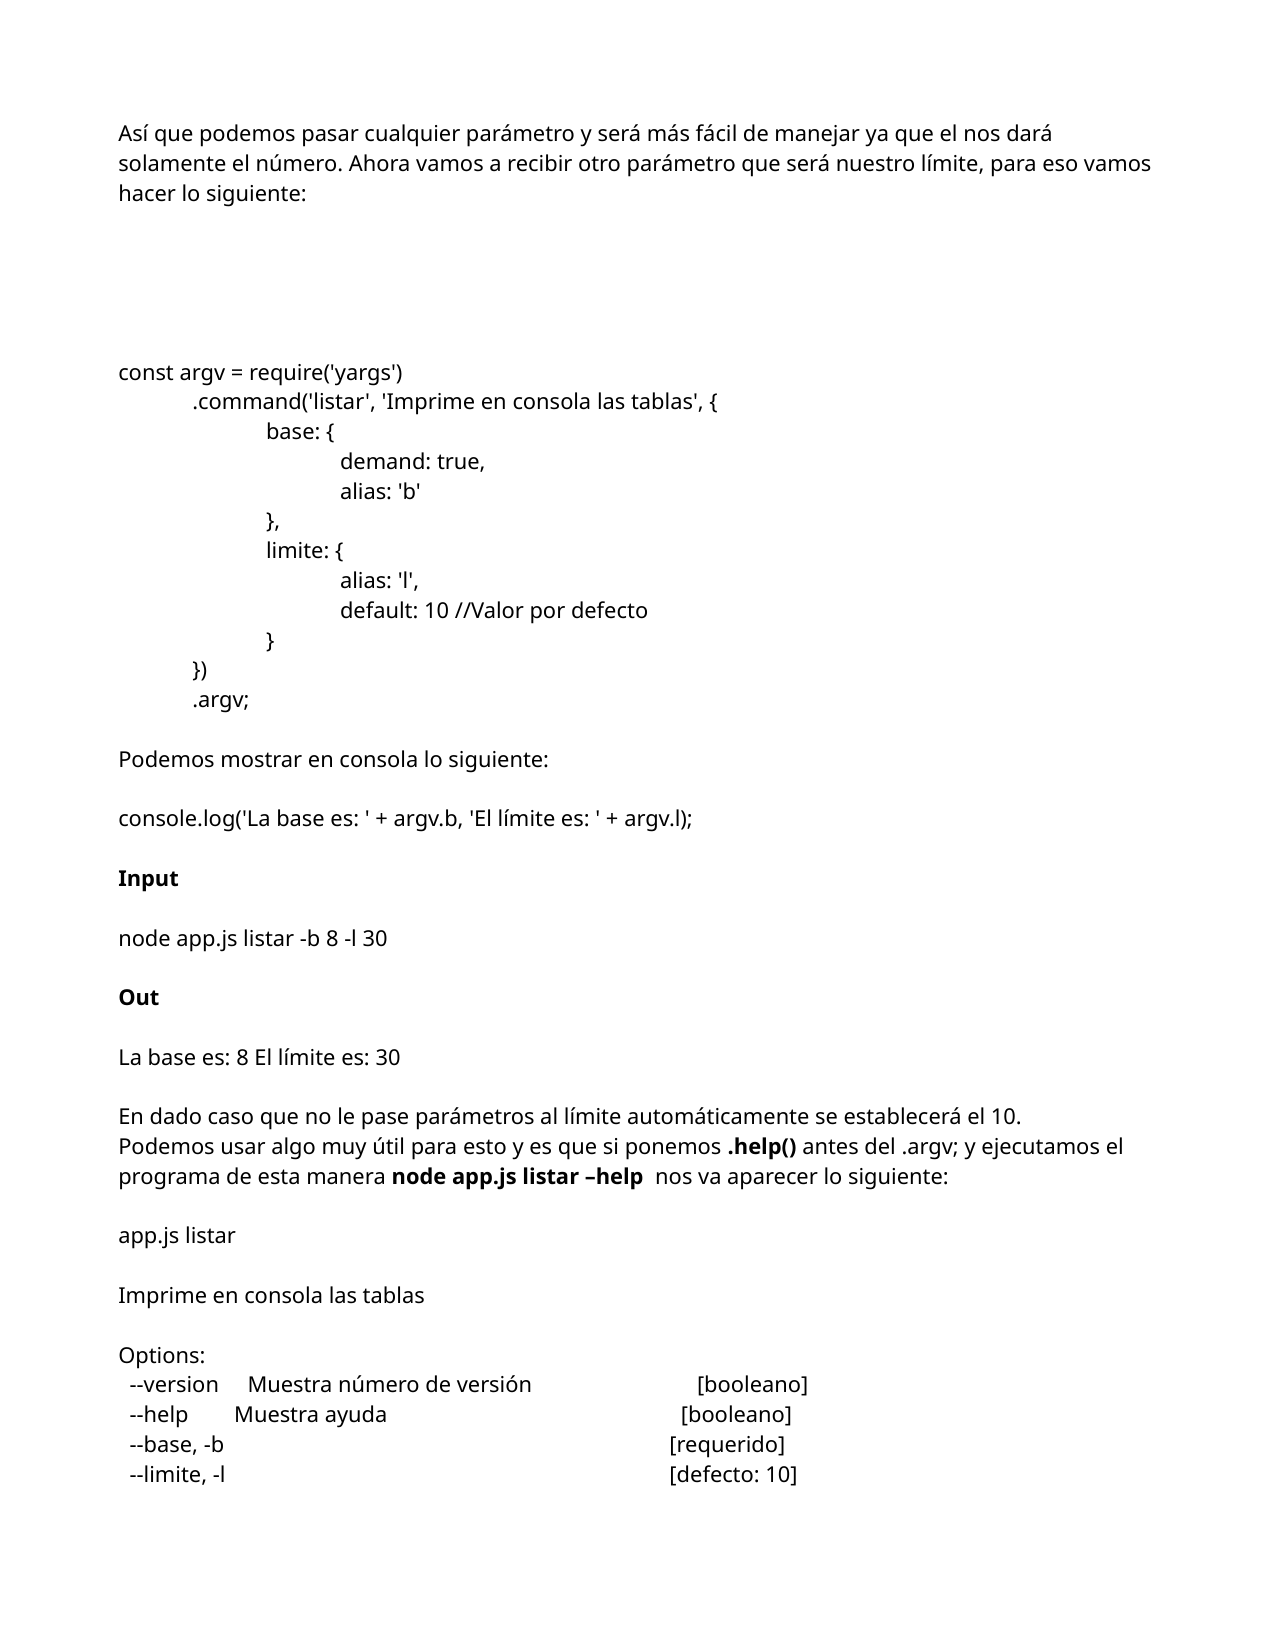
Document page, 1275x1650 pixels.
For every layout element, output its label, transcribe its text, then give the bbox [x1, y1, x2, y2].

text app.js listar [118, 1220, 1157, 1250]
text Así que podemos pasar cualquier parámetro y será más fácil de manejar ya que el nos dará solamente el número. Ahora vamos a recibir otro parámetro que será nuestro límite, para eso vamos hacer lo siguiente: [118, 118, 1157, 207]
text }, [118, 505, 1157, 535]
text } [118, 624, 1157, 654]
text Input [118, 863, 1157, 893]
text }) [118, 654, 1157, 684]
text base: { [118, 416, 1157, 446]
text .command('listar', 'Imprime en consola las tablas', { [118, 386, 1157, 416]
text console.log('La base es: ' + argv.b, 'El límite es: ' + argv.l); [118, 803, 1157, 833]
text limite: { [118, 535, 1157, 565]
text Options: [118, 1339, 1157, 1369]
text Out [118, 982, 1157, 1012]
text Podemos mostrar en consola lo siguiente: [118, 744, 1157, 773]
text const argv = require('yargs') [118, 356, 1157, 386]
text Podemos usar algo muy útil para esto y es que si ponemos .help() antes del .argv; y ejecutamos el programa de esta manera node app.js listar –help nos va aparecer lo siguiente: [118, 1131, 1157, 1191]
text En dado caso que no le pase parámetros al límite automáticamente se establecerá el 10. [118, 1101, 1157, 1131]
text alias: 'l', [118, 565, 1157, 595]
text alias: 'b' [118, 476, 1157, 505]
text --version Muestra número de versión [booleano] [118, 1369, 1157, 1399]
text --limite, -l [defecto: 10] [118, 1459, 1157, 1488]
text default: 10 //Valor por defecto [118, 595, 1157, 624]
text --help Muestra ayuda [booleano] [118, 1399, 1157, 1429]
text .argv; [118, 684, 1157, 714]
text node app.js listar -b 8 -l 30 [118, 922, 1157, 952]
text La base es: 8 El límite es: 30 [118, 1042, 1157, 1071]
text Imprime en consola las tablas [118, 1280, 1157, 1310]
text demand: true, [118, 446, 1157, 476]
text --base, -b [requerido] [118, 1429, 1157, 1459]
